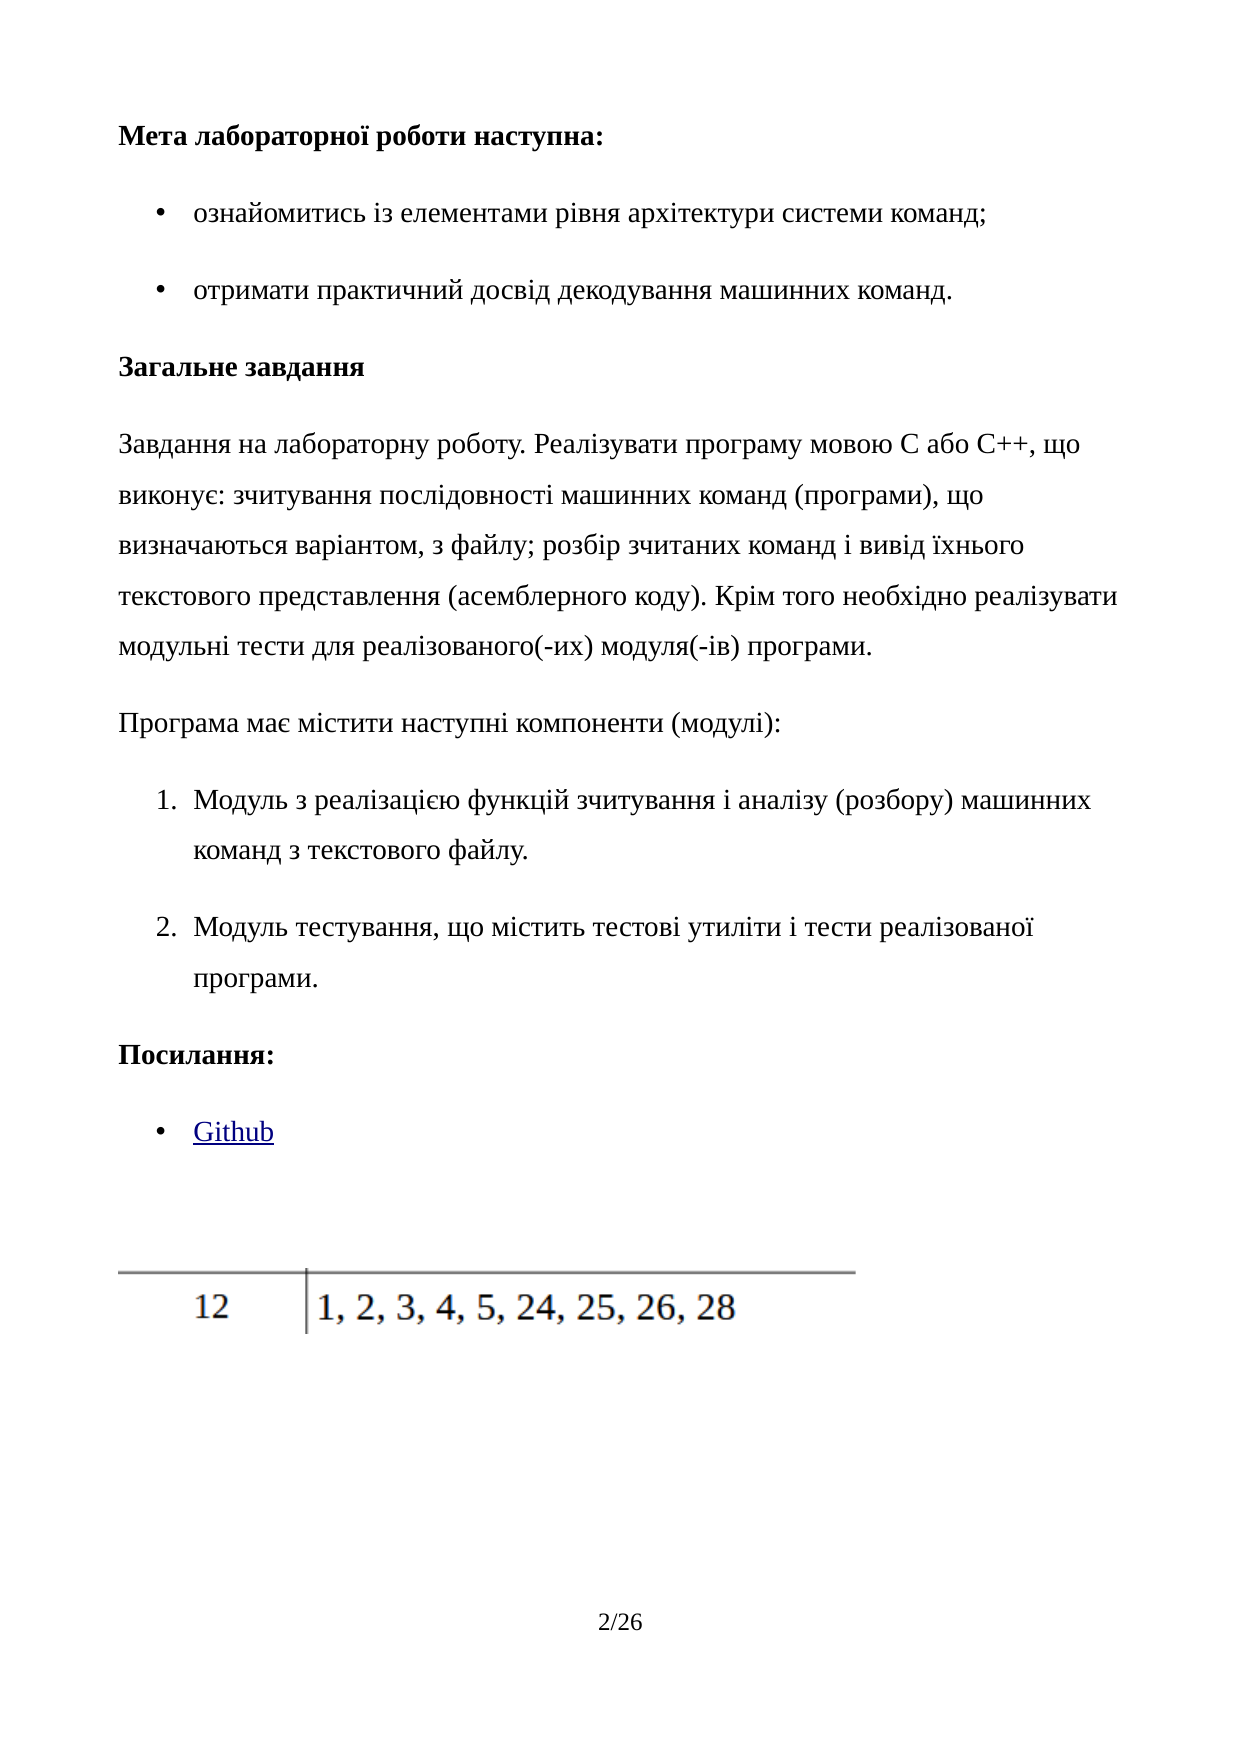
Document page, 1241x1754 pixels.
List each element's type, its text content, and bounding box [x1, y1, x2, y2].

text Загальне завдання [118, 349, 1122, 383]
text Програма має містити наступні компоненти (модулі): [118, 705, 1122, 738]
text Мета лабораторної роботи наступна: [118, 118, 1112, 152]
list отримати практичний досвід декодування машинних команд. [156, 272, 1122, 306]
picture [118, 1268, 856, 1334]
text Посилання: [118, 1037, 1112, 1070]
list ознайомитись із елементами рівня архітектури системи команд; [156, 195, 1122, 229]
text Завдання на лабораторну роботу. Реалізувати програму мовою C або C++, що виконує: зчитування послідовності машинних команд (програми), що визначаються варіантом, з файлу; розбір зчитаних команд і вивід їхнього текстового представлення (асемблерного коду). Крім того необхідно реалізувати модульні тести для реалізованого(-их) модуля(-ів) програми. [118, 427, 1122, 661]
list Github [156, 1114, 1122, 1148]
list Модуль тестування, що містить тестові утиліти і тести реалізованої програми. [156, 909, 1122, 993]
list Модуль з реалізацією функцій зчитування і аналізу (розбору) машинних команд з текстового файлу. [156, 782, 1122, 866]
